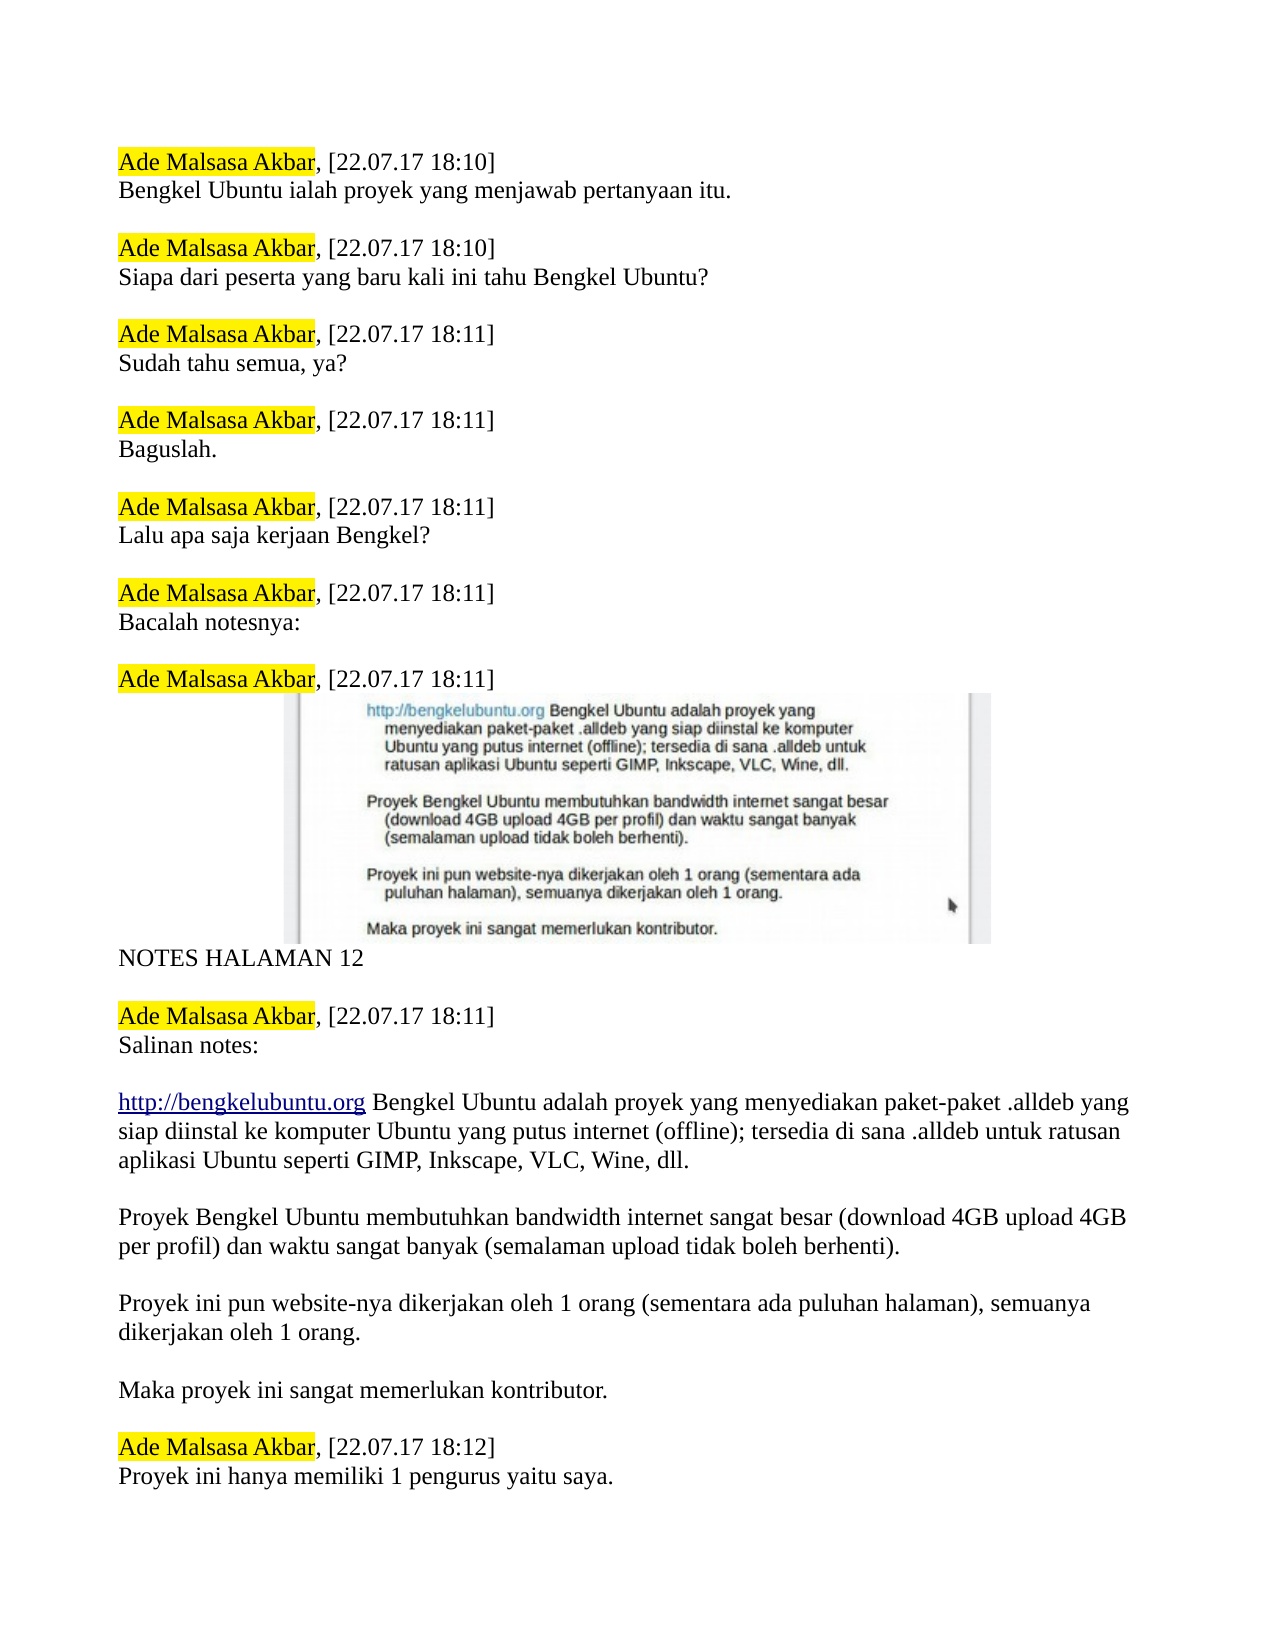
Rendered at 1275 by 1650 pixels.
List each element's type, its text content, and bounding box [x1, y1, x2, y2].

text Salinan notes: [118, 1030, 1157, 1058]
text Bengkel Ubuntu ialah proyek yang menjawab pertanyaan itu. [118, 176, 1157, 204]
text Bacalah notesnya: [118, 607, 1157, 636]
text Ade Malsasa Akbar, [22.07.17 18:11] [118, 319, 1157, 348]
text http://bengkelubuntu.org Bengkel Ubuntu adalah proyek yang menyediakan paket-paket .alldeb yang siap diinstal ke komputer Ubuntu yang putus internet (offline); tersedia di sana .alldeb untuk ratusan aplikasi Ubuntu seperti GIMP, Inkscape, VLC, Wine, dll. [118, 1087, 1157, 1173]
text Ade Malsasa Akbar, [22.07.17 18:11] [118, 1001, 1157, 1030]
text Ade Malsasa Akbar, [22.07.17 18:11] [118, 664, 1157, 693]
text Ade Malsasa Akbar, [22.07.17 18:11] [118, 578, 1157, 607]
text Ade Malsasa Akbar, [22.07.17 18:12] [118, 1432, 1157, 1461]
text Ade Malsasa Akbar, [22.07.17 18:10] [118, 147, 1157, 176]
text Siapa dari peserta yang baru kali ini tahu Bengkel Ubuntu? [118, 262, 1157, 291]
text NOTES HALAMAN 12 [118, 693, 1157, 972]
text Proyek ini pun website-nya dikerjakan oleh 1 orang (sementara ada puluhan halaman), semuanya dikerjakan oleh 1 orang. [118, 1288, 1157, 1346]
text Baguslah. [118, 434, 1157, 463]
picture [283, 693, 992, 944]
text Ade Malsasa Akbar, [22.07.17 18:11] [118, 406, 1157, 434]
text Maka proyek ini sangat memerlukan kontributor. [118, 1375, 1157, 1403]
text Ade Malsasa Akbar, [22.07.17 18:11] [118, 492, 1157, 521]
text Sudah tahu semua, ya? [118, 348, 1157, 377]
text Proyek ini hanya memiliki 1 pengurus yaitu saya. [118, 1461, 1157, 1490]
text Ade Malsasa Akbar, [22.07.17 18:10] [118, 233, 1157, 262]
text Lalu apa saja kerjaan Bengkel? [118, 521, 1157, 549]
text Proyek Bengkel Ubuntu membutuhkan bandwidth internet sangat besar (download 4GB upload 4GB per profil) dan waktu sangat banyak (semalaman upload tidak boleh berhenti). [118, 1202, 1157, 1260]
